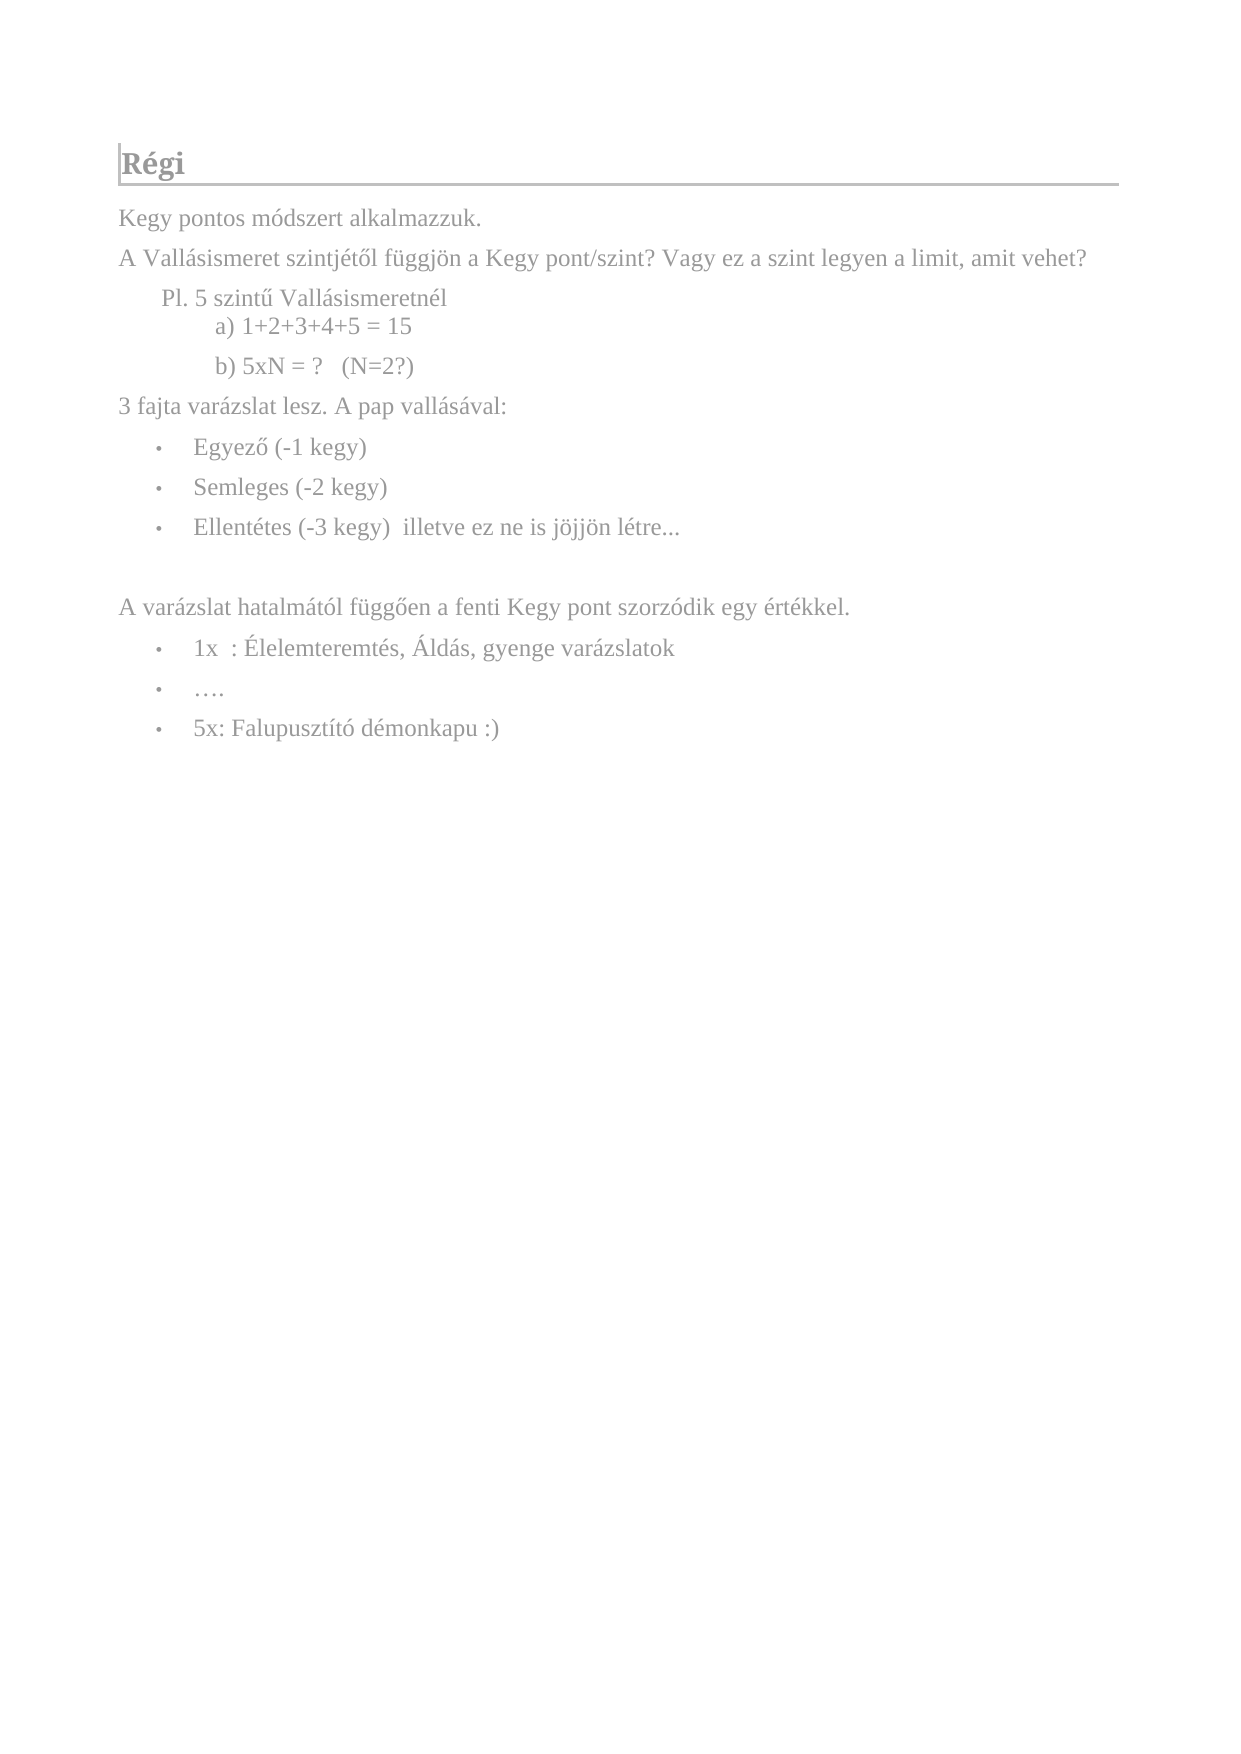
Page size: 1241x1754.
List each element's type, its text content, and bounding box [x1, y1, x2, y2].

text 3 fajta varázslat lesz. A pap vallásával: [118, 392, 1122, 420]
list Egyező (-1 kegy) [156, 433, 1122, 460]
list 1x : Élelemteremtés, Áldás, gyenge varázslatok [156, 634, 1122, 661]
list …. [156, 674, 1122, 702]
text A Vallásismeret szintjétől függjön a Kegy pont/szint? Vagy ez a szint legyen a limit, amit vehet? [118, 244, 1122, 272]
list 5xN = ? (N=2?) [215, 352, 1122, 380]
subtitle Régi [121, 143, 1122, 183]
list 1+2+3+4+5 = 15 [215, 312, 1122, 340]
text Kegy pontos módszert alkalmazzuk. [118, 204, 1122, 232]
text A varázslat hatalmától függően a fenti Kegy pont szorzódik egy értékkel. [118, 593, 1122, 621]
list Pl. 5 szintű Vallásismeretnél [141, 284, 1122, 312]
list Semleges (-2 kegy) [156, 473, 1122, 501]
list 5x: Falupusztító démonkapu :) [156, 714, 1122, 742]
list Ellentétes (-3 kegy) illetve ez ne is jöjjön létre... [156, 513, 1122, 541]
